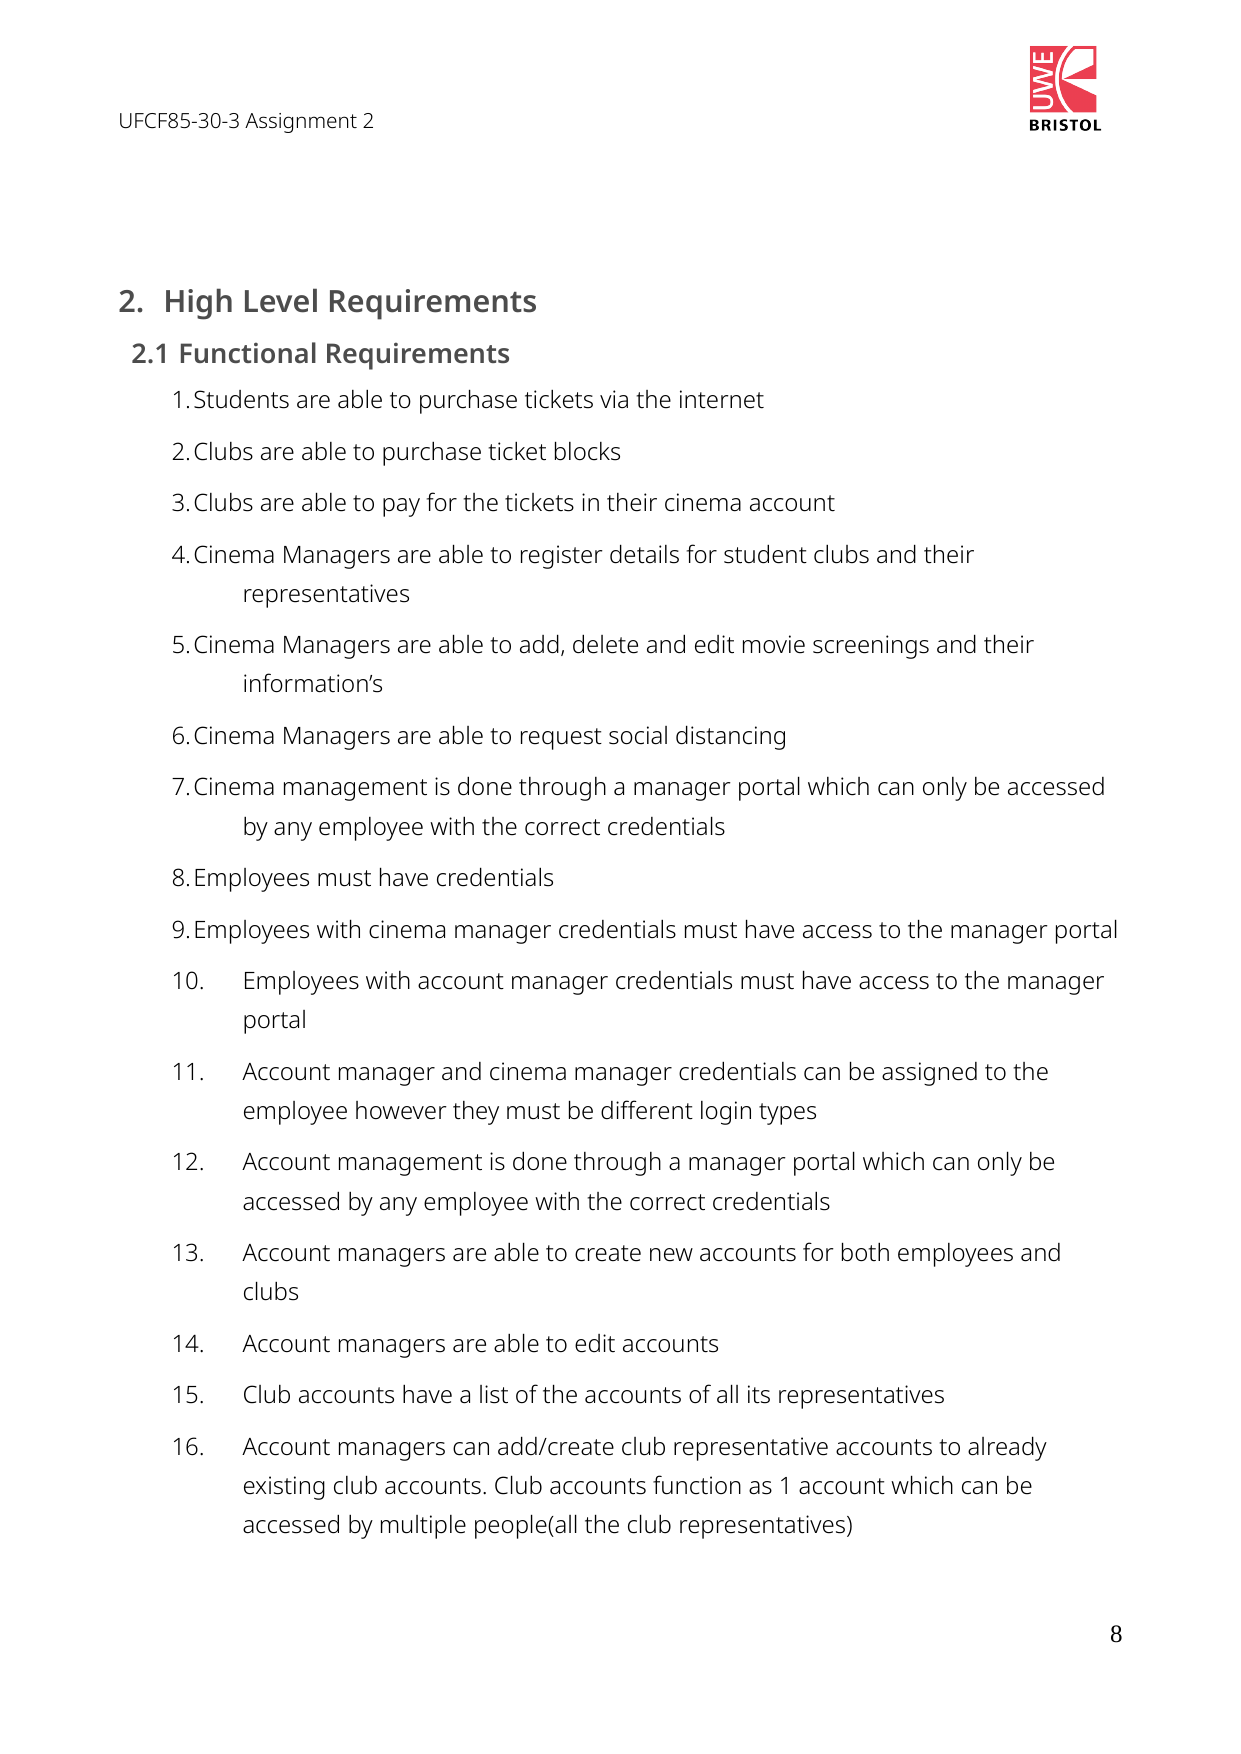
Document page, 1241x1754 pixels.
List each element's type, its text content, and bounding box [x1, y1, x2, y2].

list Club accounts have a list of the accounts of all its representatives [171, 1378, 1122, 1411]
list Employees with cinema manager credentials must have access to the manager portal [171, 912, 1122, 945]
list Cinema Managers are able to register details for student clubs and their representatives [171, 537, 1122, 609]
list Clubs are able to pay for the tickets in their cinema account [171, 486, 1122, 518]
list Employees must have credentials [171, 861, 1122, 893]
list Clubs are able to purchase ticket blocks [171, 434, 1122, 467]
list Account management is done through a manager portal which can only be accessed by any employee with the correct credentials [171, 1145, 1122, 1217]
picture [1012, 35, 1119, 141]
list Cinema management is done through a manager portal which can only be accessed by any employee with the correct credentials [171, 770, 1122, 842]
list Account managers can add/create club representative accounts to already existing club accounts. Club accounts function as 1 account which can be accessed by multiple people(all the club representatives) [171, 1429, 1122, 1540]
list Account managers are able to edit accounts [171, 1326, 1122, 1359]
list Cinema Managers are able to request social distancing [171, 719, 1122, 751]
list Account managers are able to create new accounts for both employees and clubs [171, 1236, 1122, 1307]
list Students are able to purchase tickets via the internet [171, 383, 1122, 415]
list Cinema Managers are able to add, delete and edit movie screenings and their information’s [171, 628, 1122, 700]
list Employees with account manager credentials must have access to the manager portal [171, 964, 1122, 1036]
subtitle High Level Requirements [118, 280, 1122, 322]
list Account manager and cinema manager credentials can be assigned to the employee however they must be different login types [171, 1054, 1122, 1126]
